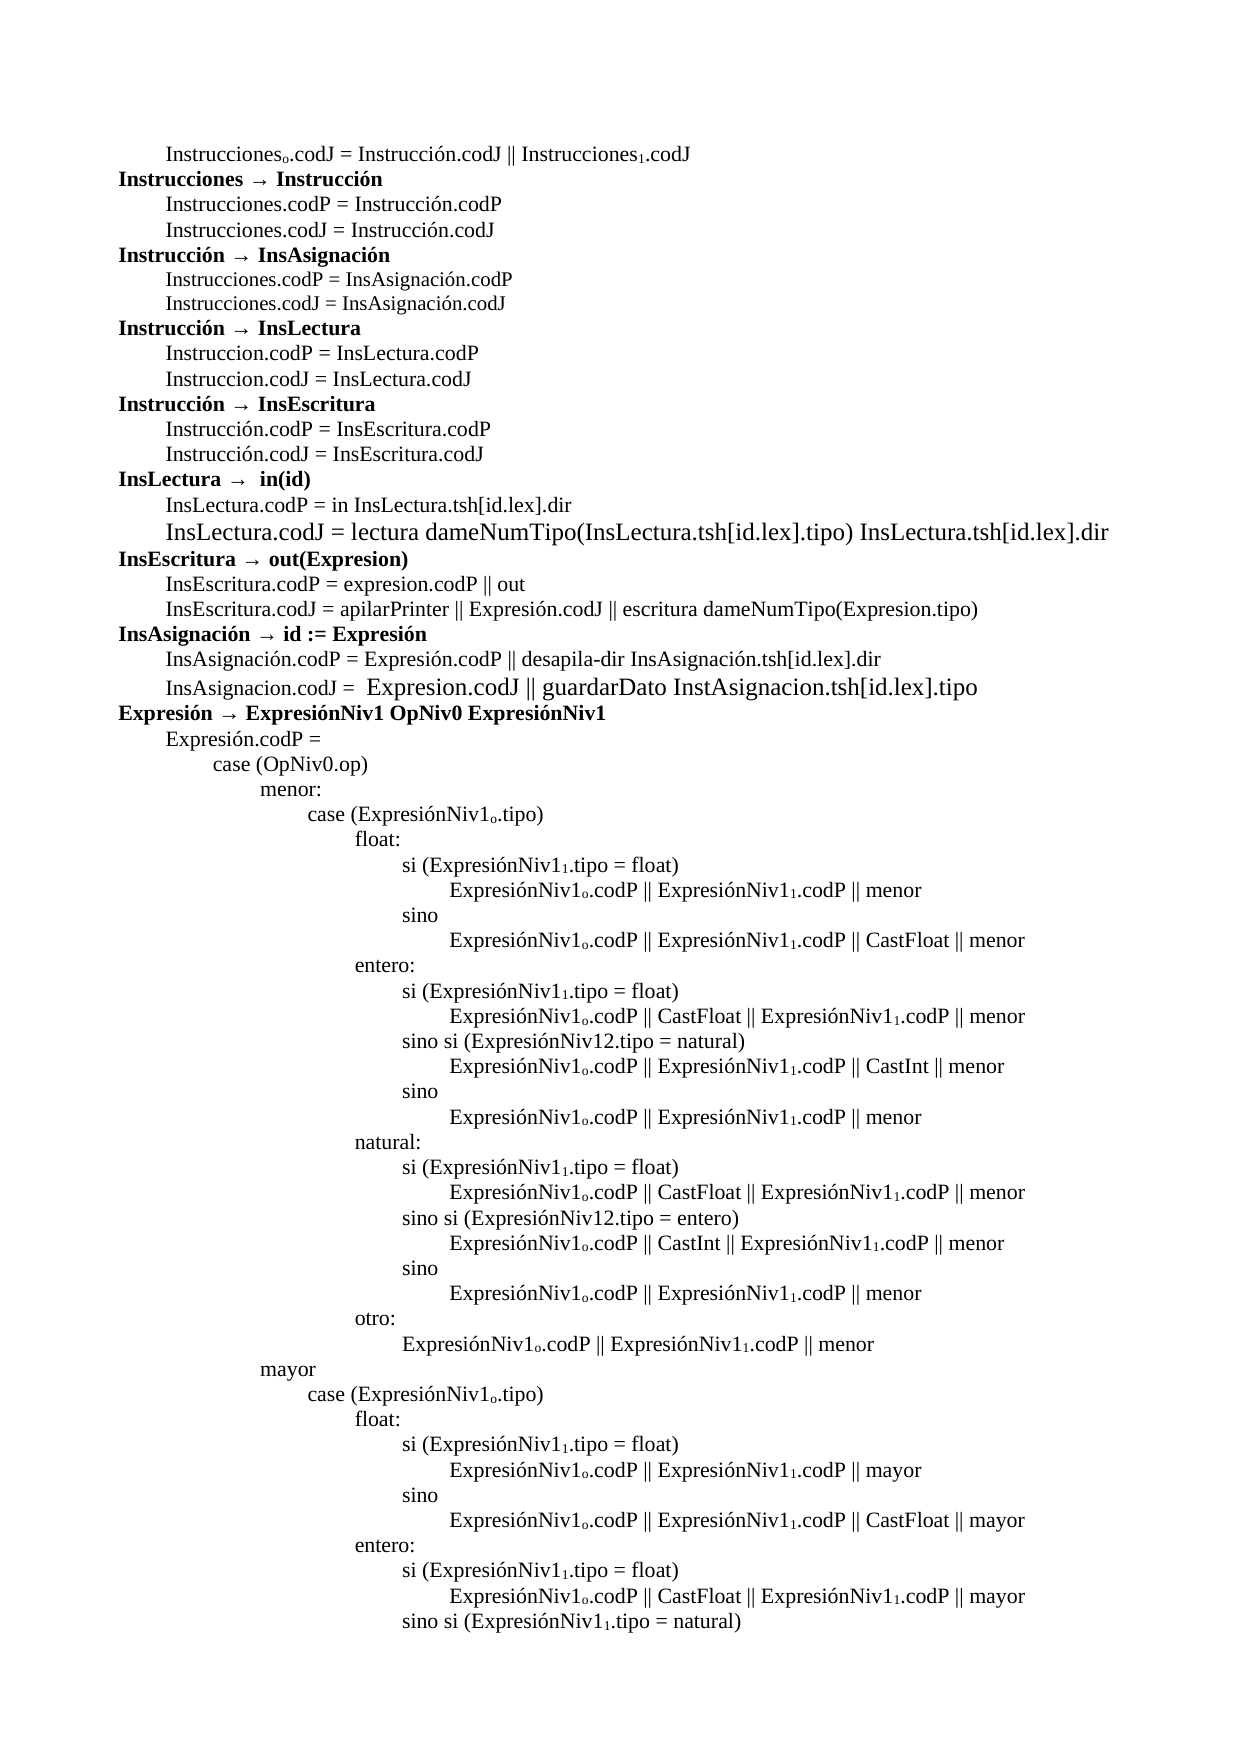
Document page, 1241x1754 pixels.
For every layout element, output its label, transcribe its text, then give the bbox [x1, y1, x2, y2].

text Instrucción → InsAsignación [118, 242, 1122, 267]
text si (ExpresiónNiv11.tipo = float) [118, 978, 1122, 1003]
text ExpresiónNiv1o.codP || CastFloat || ExpresiónNiv11.codP || menor [118, 1179, 1122, 1204]
text InsEscritura.codP = expresion.codP || out [118, 571, 1122, 596]
text InsEscritura → out(Expresion) [118, 546, 1122, 571]
text ExpresiónNiv1o.codP || ExpresiónNiv11.codP || CastInt || menor [118, 1053, 1122, 1078]
text entero: [118, 1532, 1122, 1557]
text case (ExpresiónNiv1o.tipo) [118, 801, 1122, 826]
text ExpresiónNiv1o.codP || ExpresiónNiv11.codP || menor [118, 1331, 1122, 1356]
text ExpresiónNiv1o.codP || CastInt || ExpresiónNiv11.codP || menor [118, 1230, 1122, 1255]
text Instruccion.codP = InsLectura.codP [118, 340, 1122, 366]
text Instruccion.codJ = InsLectura.codJ [118, 366, 1122, 391]
text entero: [118, 952, 1122, 978]
text sino si (ExpresiónNiv12.tipo = entero) [118, 1204, 1122, 1230]
text Instrucciones.codP = Instrucción.codP [118, 191, 1122, 217]
text InsLectura.codJ = lectura dameNumTipo(InsLectura.tsh[id.lex].tipo) InsLectura.tsh[id.lex].dir [118, 517, 1122, 546]
text si (ExpresiónNiv11.tipo = float) [118, 1557, 1122, 1583]
text ExpresiónNiv1o.codP || ExpresiónNiv11.codP || menor [118, 1280, 1122, 1305]
text sino si (ExpresiónNiv12.tipo = natural) [118, 1028, 1122, 1053]
text ExpresiónNiv1o.codP || CastFloat || ExpresiónNiv11.codP || menor [118, 1003, 1122, 1028]
text InsAsignación.codP = Expresión.codP || desapila-dir InsAsignación.tsh[id.lex].dir [118, 646, 1122, 672]
text InsAsignación → id := Expresión [118, 621, 1122, 646]
text ExpresiónNiv1o.codP || ExpresiónNiv11.codP || CastFloat || mayor [118, 1507, 1122, 1532]
text mayor [118, 1356, 1122, 1381]
text Instrucción → InsEscritura [118, 391, 1122, 416]
text ExpresiónNiv1o.codP || ExpresiónNiv11.codP || menor [118, 877, 1122, 902]
text Instrucción.codP = InsEscritura.codP [118, 416, 1122, 441]
text otro: [118, 1305, 1122, 1331]
text Expresión → ExpresiónNiv1 OpNiv0 ExpresiónNiv1 [118, 700, 1122, 726]
text sino [118, 1255, 1122, 1280]
text InsLectura.codP = in InsLectura.tsh[id.lex].dir [118, 492, 1122, 517]
text ExpresiónNiv1o.codP || CastFloat || ExpresiónNiv11.codP || mayor [118, 1583, 1122, 1608]
text float: [118, 826, 1122, 852]
text InsEscritura.codJ = apilarPrinter || Expresión.codJ || escritura dameNumTipo(Expresion.tipo) [118, 596, 1122, 621]
text sino [118, 1078, 1122, 1104]
text ExpresiónNiv1o.codP || ExpresiónNiv11.codP || CastFloat || menor [118, 927, 1122, 952]
text sino [118, 902, 1122, 927]
text Instrucciones.codP = InsAsignación.codP [118, 267, 1122, 291]
text case (OpNiv0.op) [118, 751, 1122, 776]
text ExpresiónNiv1o.codP || ExpresiónNiv11.codP || menor [118, 1104, 1122, 1129]
text sino [118, 1482, 1122, 1507]
text natural: [118, 1129, 1122, 1154]
text case (ExpresiónNiv1o.tipo) [118, 1381, 1122, 1406]
text si (ExpresiónNiv11.tipo = float) [118, 1154, 1122, 1179]
text Expresión.codP = [118, 726, 1122, 751]
text Instrucciones → Instrucción [118, 166, 1122, 191]
text ExpresiónNiv1o.codP || ExpresiónNiv11.codP || mayor [118, 1457, 1122, 1482]
text Instruccioneso.codJ = Instrucción.codJ || Instrucciones1.codJ [118, 141, 1122, 166]
text Instrucción.codJ = InsEscritura.codJ [118, 441, 1122, 466]
text sino si (ExpresiónNiv11.tipo = natural) [118, 1608, 1122, 1633]
text Instrucciones.codJ = InsAsignación.codJ [118, 291, 1122, 315]
text Instrucción → InsLectura [118, 315, 1122, 340]
text si (ExpresiónNiv11.tipo = float) [118, 852, 1122, 877]
text InsLectura → in(id) [118, 466, 1122, 492]
text si (ExpresiónNiv11.tipo = float) [118, 1431, 1122, 1457]
text float: [118, 1406, 1122, 1431]
text menor: [118, 776, 1122, 801]
text Instrucciones.codJ = Instrucción.codJ [118, 217, 1122, 242]
text InsAsignacion.codJ = Expresion.codJ || guardarDato InstAsignacion.tsh[id.lex].tipo [118, 672, 1122, 700]
